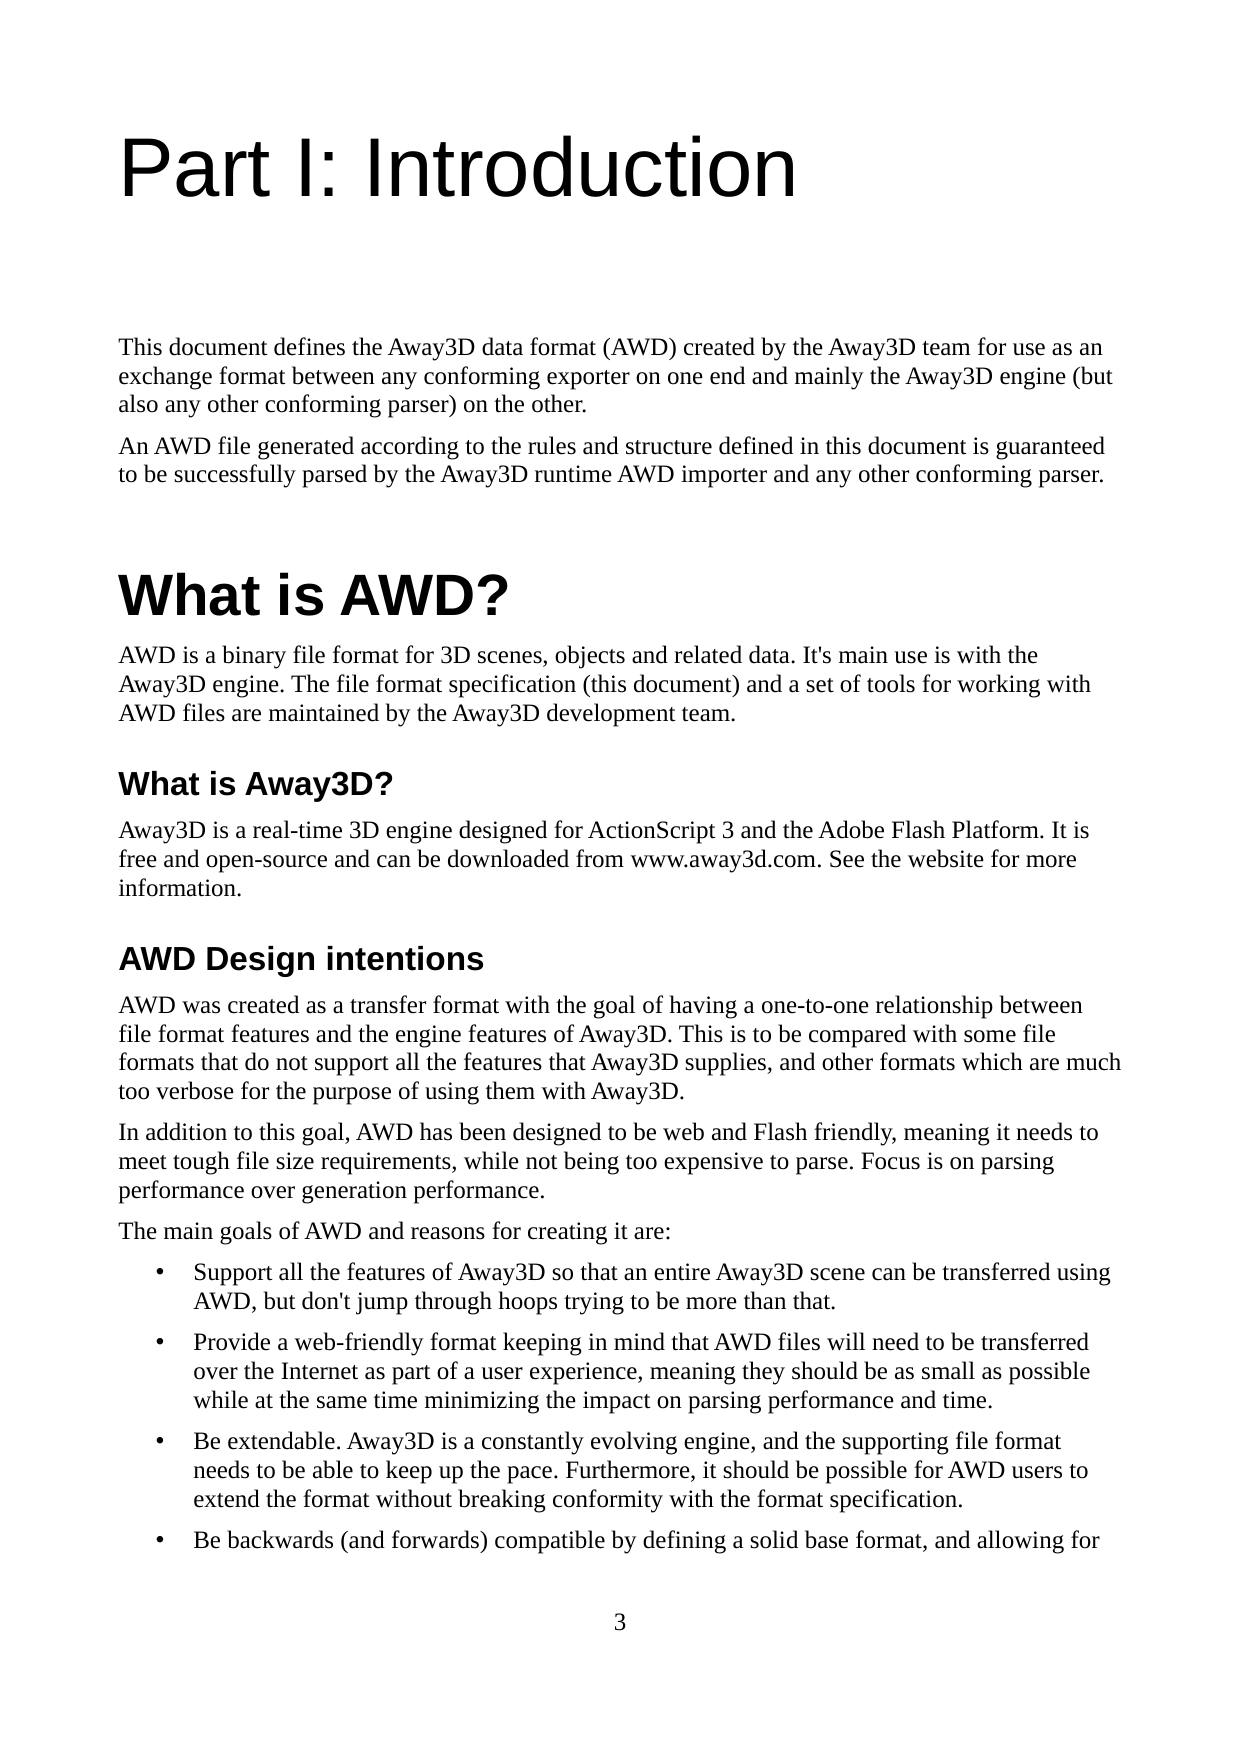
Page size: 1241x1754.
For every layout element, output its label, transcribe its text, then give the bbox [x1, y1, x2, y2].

text The main goals of AWD and reasons for creating it are: [118, 1216, 1122, 1245]
text An AWD file generated according to the rules and structure defined in this document is guaranteed to be successfully parsed by the Away3D runtime AWD importer and any other conforming parser. [118, 431, 1122, 488]
list Be extendable. Away3D is a constantly evolving engine, and the supporting file format needs to be able to keep up the pace. Furthermore, it should be possible for AWD users to extend the format without breaking conformity with the format specification. [156, 1426, 1122, 1512]
text This document defines the Away3D data format (AWD) created by the Away3D team for use as an exchange format between any conforming exporter on one end and mainly the Away3D engine (but also any other conforming parser) on the other. [118, 332, 1122, 418]
subtitle What is AWD? [118, 561, 1122, 628]
list Be backwards (and forwards) compatible by defining a solid base format, and allowing for [156, 1525, 1122, 1554]
subtitle Part I: Introduction [118, 118, 1122, 214]
text Away3D is a real-time 3D engine designed for ActionScript 3 and the Adobe Flash Platform. It is free and open-source and can be downloaded from www.away3d.com. See the website for more information. [118, 815, 1122, 901]
list Provide a web-friendly format keeping in mind that AWD files will need to be transferred over the Internet as part of a user experience, meaning they should be as small as possible while at the same time minimizing the impact on parsing performance and time. [156, 1327, 1122, 1414]
subtitle What is Away3D? [118, 764, 1122, 803]
text In addition to this goal, AWD has been designed to be web and Flash friendly, meaning it needs to meet tough file size requirements, while not being too expensive to parse. Focus is on parsing performance over generation performance. [118, 1117, 1122, 1204]
text AWD is a binary file format for 3D scenes, objects and related data. It's main use is with the Away3D engine. The file format specification (this document) and a set of tools for working with AWD files are maintained by the Away3D development team. [118, 641, 1122, 727]
subtitle AWD Design intentions [118, 939, 1122, 977]
text AWD was created as a transfer format with the goal of having a one-to-one relationship between file format features and the engine features of Away3D. This is to be compared with some file formats that do not support all the features that Away3D supplies, and other formats which are much too verbose for the purpose of using them with Away3D. [118, 990, 1122, 1105]
list Support all the features of Away3D so that an entire Away3D scene can be transferred using AWD, but don't jump through hoops trying to be more than that. [156, 1257, 1122, 1315]
